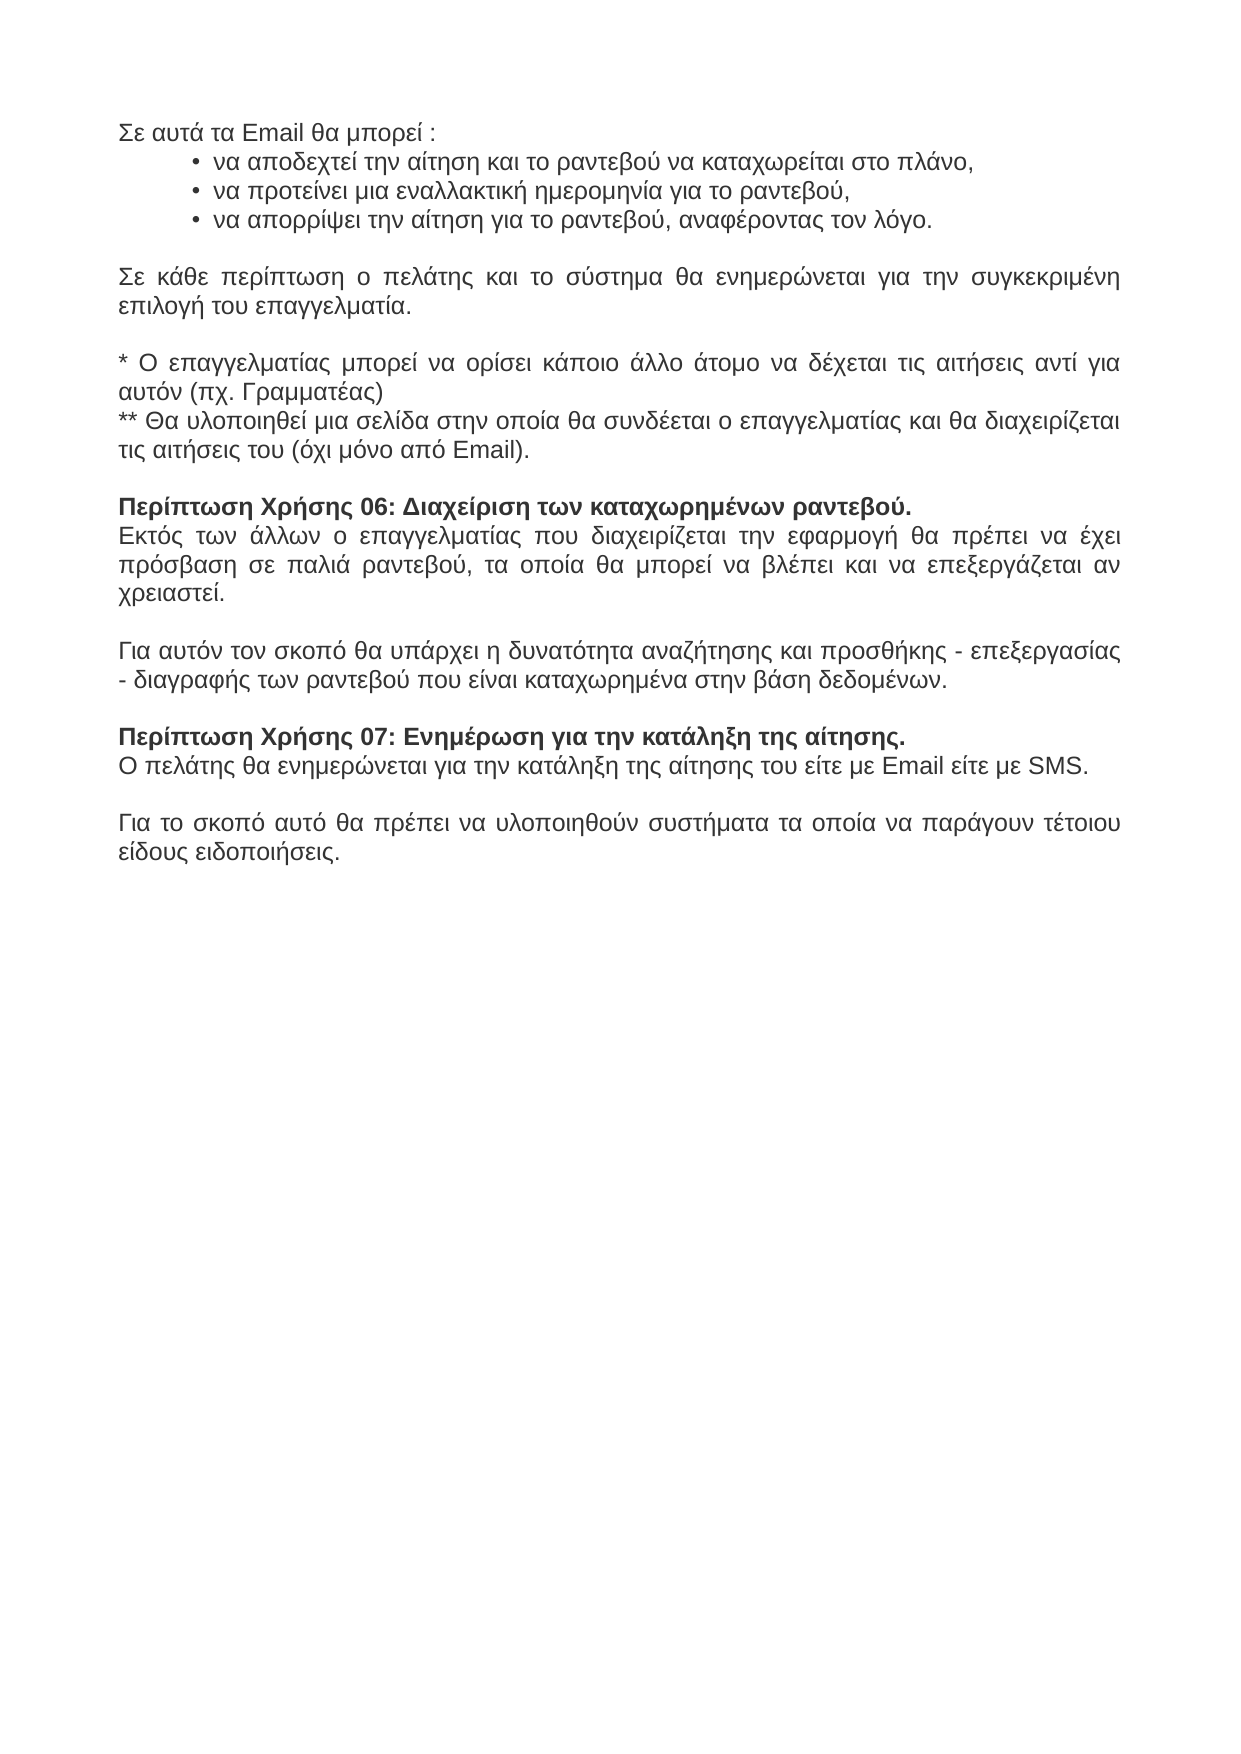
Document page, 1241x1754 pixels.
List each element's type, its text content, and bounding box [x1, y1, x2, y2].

text Σε κάθε περίπτωση ο πελάτης και το σύστημα θα ενημερώνεται για την συγκεκριμένη επιλογή του επαγγελματία. [118, 262, 1122, 320]
text Σε αυτά τα Email θα μπορεί : [118, 118, 1122, 147]
text Για το σκοπό αυτό θα πρέπει να υλοποιηθούν συστήματα τα οποία να παράγουν τέτοιου είδους ειδοποιήσεις. [118, 808, 1122, 866]
list να αποδεχτεί την αίτηση και το ραντεβού να καταχωρείται στο πλάνο, [192, 147, 1122, 176]
text Για αυτόν τον σκοπό θα υπάρχει η δυνατότητα αναζήτησης και προσθήκης - επεξεργασίας - διαγραφής των ραντεβού που είναι καταχωρημένα στην βάση δεδομένων. [118, 636, 1122, 693]
text * Ο επαγγελματίας μπορεί να ορίσει κάποιο άλλο άτομο να δέχεται τις αιτήσεις αντί για αυτόν (πχ. Γραμματέας) [118, 348, 1122, 406]
text Περίπτωση Χρήσης 06: Διαχείριση των καταχωρημένων ραντεβού. [118, 492, 1122, 521]
list να απορρίψει την αίτηση για το ραντεβού, αναφέροντας τον λόγο. [192, 204, 1122, 233]
text Ο πελάτης θα ενημερώνεται για την κατάληξη της αίτησης του είτε με Email είτε με SMS. [118, 751, 1122, 780]
text Εκτός των άλλων ο επαγγελματίας που διαχειρίζεται την εφαρμογή θα πρέπει να έχει πρόσβαση σε παλιά ραντεβού, τα οποία θα μπορεί να βλέπει και να επεξεργάζεται αν χρειαστεί. [118, 521, 1122, 607]
text ** Θα υλοποιηθεί μια σελίδα στην οποία θα συνδέεται ο επαγγελματίας και θα διαχειρίζεται τις αιτήσεις του (όχι μόνο από Email). [118, 406, 1122, 463]
list να προτείνει μια εναλλακτική ημερομηνία για το ραντεβού, [192, 176, 1122, 204]
text Περίπτωση Χρήσης 07: Ενημέρωση για την κατάληξη της αίτησης. [118, 722, 1122, 751]
